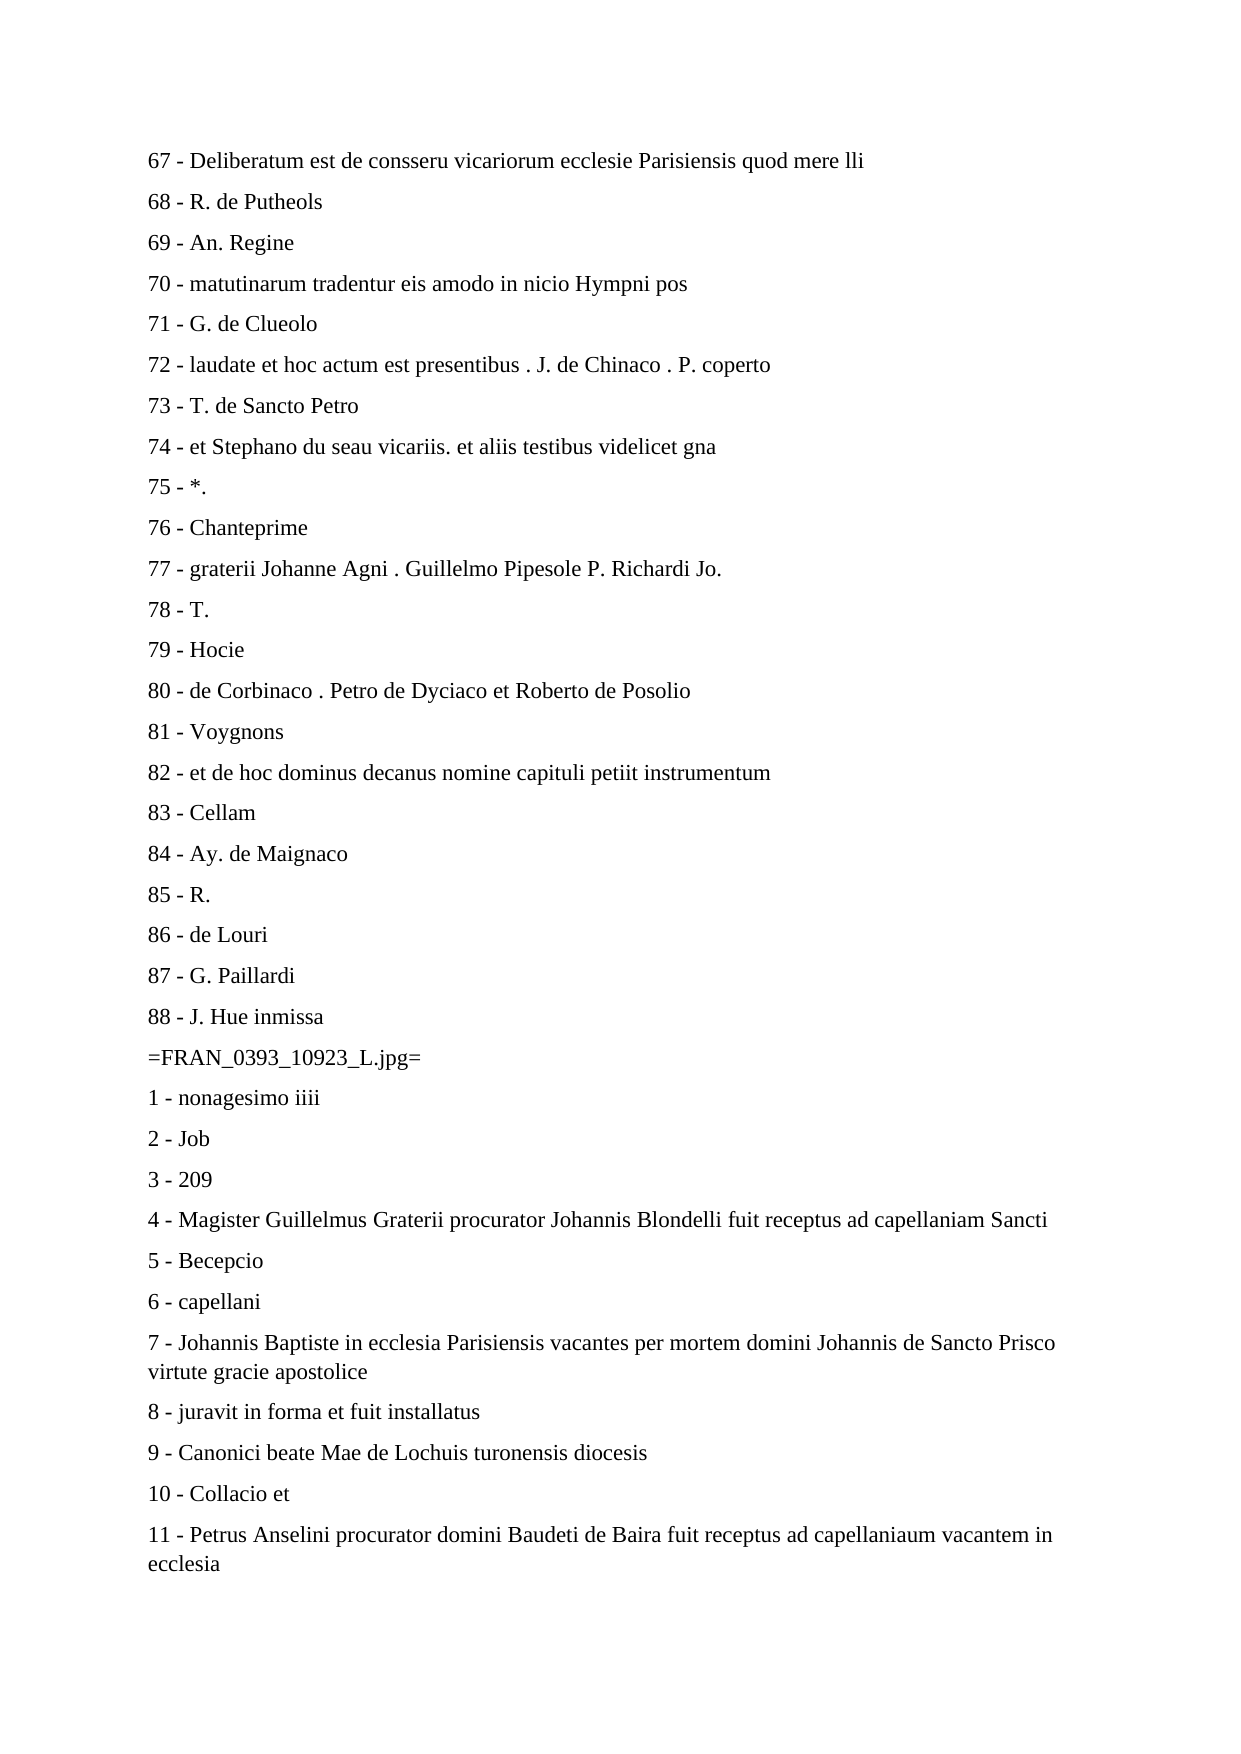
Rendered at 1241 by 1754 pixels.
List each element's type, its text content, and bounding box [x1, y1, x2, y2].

text 2 - Job [148, 1125, 1093, 1151]
text 79 - Hocie [148, 636, 1093, 663]
text 5 - Becepcio [148, 1247, 1093, 1274]
text 6 - capellani [148, 1288, 1093, 1314]
text 69 - An. Regine [148, 229, 1093, 255]
text 84 - Ay. de Maignaco [148, 840, 1093, 866]
text 75 - *. [148, 473, 1093, 500]
text 11 - Petrus Anselini procurator domini Baudeti de Baira fuit receptus ad capellaniaum vacantem in ecclesia [148, 1521, 1093, 1576]
text 1 - nonagesimo iiii [148, 1084, 1093, 1111]
text 9 - Canonici beate Mae de Lochuis turonensis diocesis [148, 1439, 1093, 1466]
text 78 - T. [148, 596, 1093, 622]
text 73 - T. de Sancto Petro [148, 392, 1093, 418]
text 77 - graterii Johanne Agni . Guillelmo Pipesole P. Richardi Jo. [148, 555, 1093, 581]
text 87 - G. Paillardi [148, 962, 1093, 988]
text =FRAN_0393_10923_L.jpg= [148, 1044, 1093, 1070]
text 85 - R. [148, 881, 1093, 907]
text 68 - R. de Putheols [148, 188, 1093, 215]
text 71 - G. de Clueolo [148, 311, 1093, 337]
text 80 - de Corbinaco . Petro de Dyciaco et Roberto de Posolio [148, 677, 1093, 703]
text 86 - de Louri [148, 921, 1093, 948]
text 10 - Collacio et [148, 1480, 1093, 1506]
text 81 - Voygnons [148, 718, 1093, 744]
text 72 - laudate et hoc actum est presentibus . J. de Chinaco . P. coperto [148, 351, 1093, 378]
text 83 - Cellam [148, 799, 1093, 826]
text 3 - 209 [148, 1166, 1093, 1192]
text 88 - J. Hue inmissa [148, 1003, 1093, 1029]
text 7 - Johannis Baptiste in ecclesia Parisiensis vacantes per mortem domini Johannis de Sancto Prisco virtute gracie apostolice [148, 1329, 1093, 1384]
text 82 - et de hoc dominus decanus nomine capituli petiit instrumentum [148, 758, 1093, 785]
text 74 - et Stephano du seau vicariis. et aliis testibus videlicet gna [148, 433, 1093, 459]
text 70 - matutinarum tradentur eis amodo in nicio Hympni pos [148, 270, 1093, 296]
text 8 - juravit in forma et fuit installatus [148, 1398, 1093, 1425]
text 4 - Magister Guillelmus Graterii procurator Johannis Blondelli fuit receptus ad capellaniam Sancti [148, 1207, 1093, 1233]
text 67 - Deliberatum est de consseru vicariorum ecclesie Parisiensis quod mere lli [148, 148, 1093, 174]
text 76 - Chanteprime [148, 514, 1093, 541]
